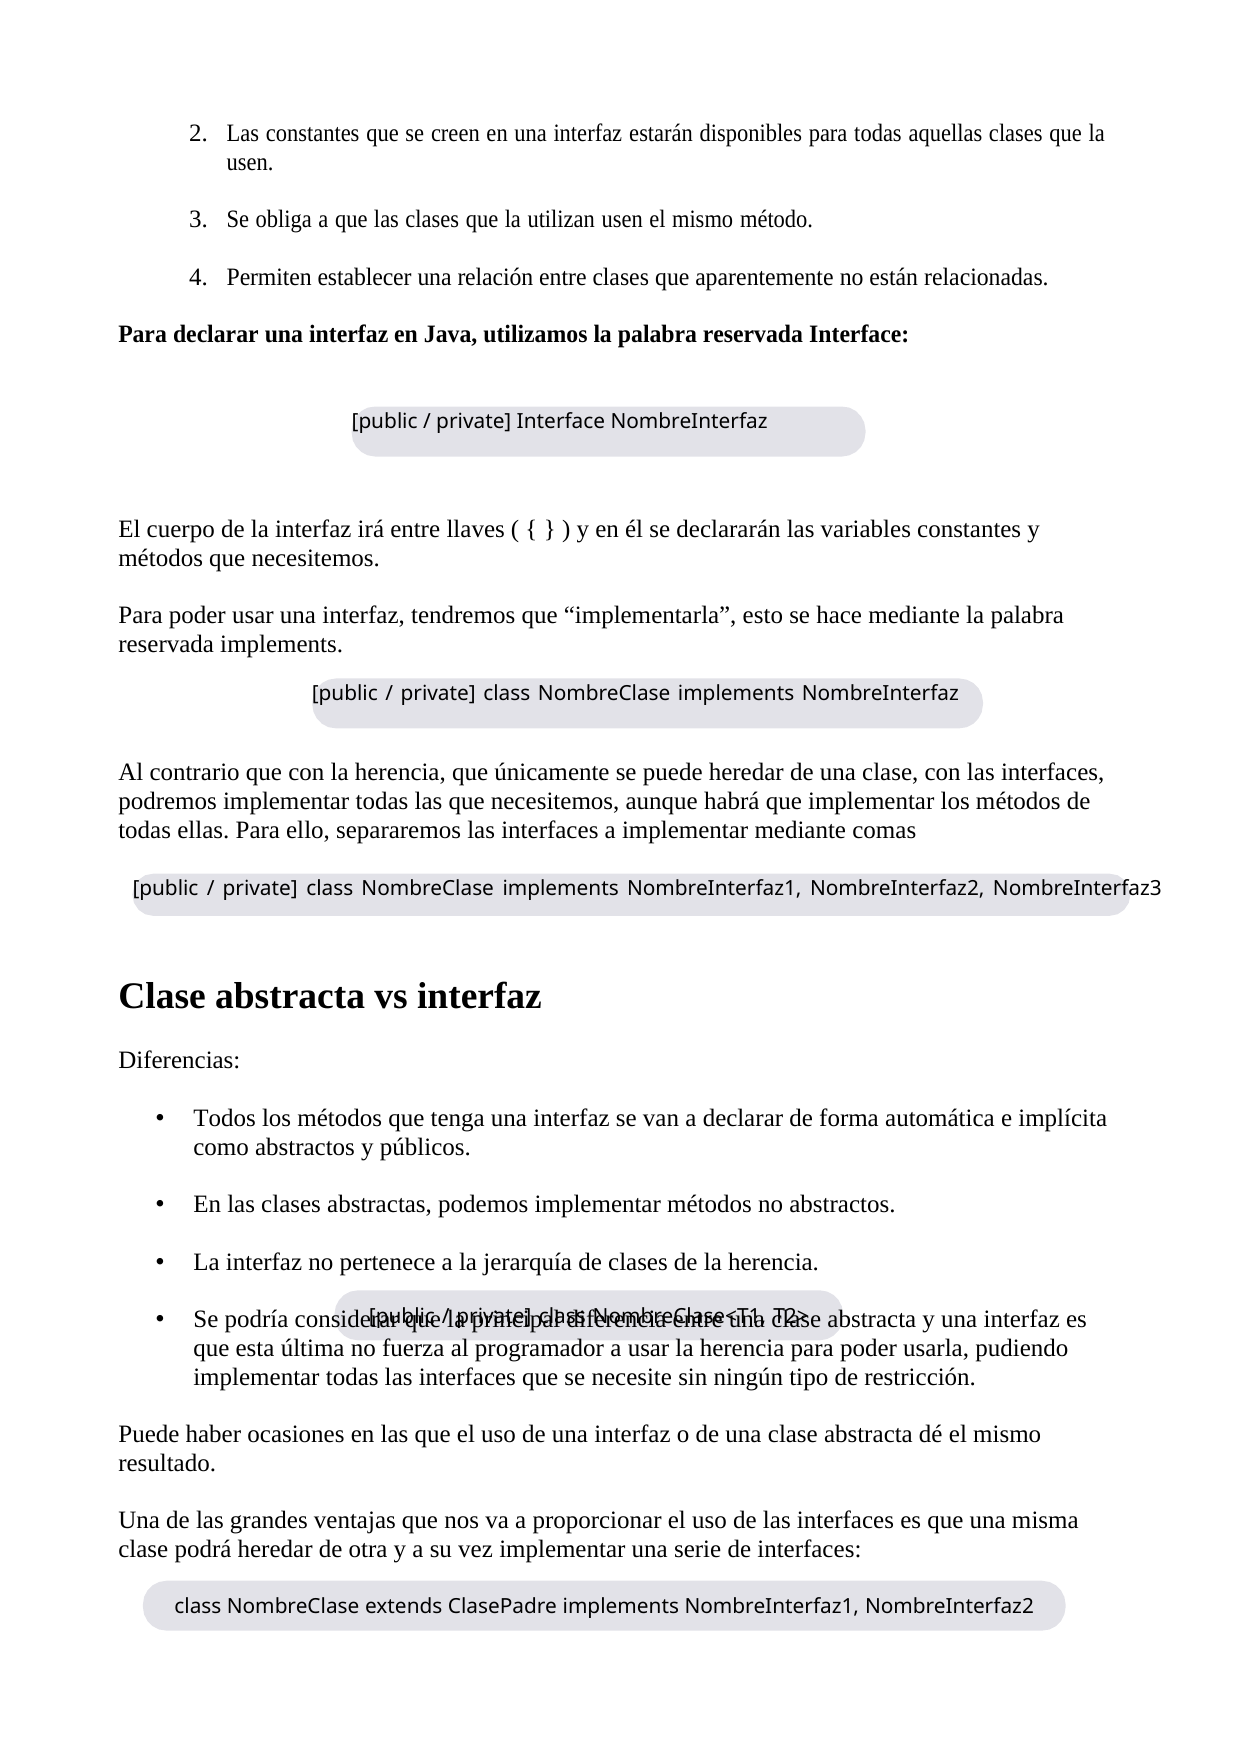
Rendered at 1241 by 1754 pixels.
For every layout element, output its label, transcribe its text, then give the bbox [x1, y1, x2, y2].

text Clase abstracta vs interfaz [118, 973, 1123, 1017]
list Permiten establecer una relación entre clases que aparentemente no están relacionadas. [189, 262, 1123, 291]
text Para poder usar una interfaz, tendremos que “implementarla”, esto se hace mediante la palabra reservada implements. [118, 600, 1123, 658]
text El cuerpo de la interfaz irá entre llaves ( { } ) y en él se declararán las variables constantes y métodos que necesitemos. [118, 514, 1123, 572]
list En las clases abstractas, podemos implementar métodos no abstractos. [156, 1189, 1123, 1218]
text Diferencias: [118, 1045, 1123, 1074]
list Se obliga a que las clases que la utilizan usen el mismo método. [189, 204, 1123, 233]
list Se podría considerar que la principal diferencia entre una clase abstracta y una interfaz es que esta última no fuerza al programador a usar la herencia para poder usarla, pudiendo implementar todas las interfaces que se necesite sin ningún tipo de restricción. [156, 1304, 1123, 1390]
list Todos los métodos que tenga una interfaz se van a declarar de forma automática e implícita como abstractos y públicos. [156, 1103, 1123, 1160]
text Puede haber ocasiones en las que el uso de una interfaz o de una clase abstracta dé el mismo resultado. [118, 1419, 1123, 1477]
list La interfaz no pertenece a la jerarquía de clases de la herencia. [156, 1247, 1123, 1275]
text Una de las grandes ventajas que nos va a proporcionar el uso de las interfaces es que una misma clase podrá heredar de otra y a su vez implementar una serie de interfaces: [118, 1505, 1123, 1563]
text Al contrario que con la herencia, que únicamente se puede heredar de una clase, con las interfaces, podremos implementar todas las que necesitemos, aunque habrá que implementar los métodos de todas ellas. Para ello, separaremos las interfaces a implementar mediante comas [118, 757, 1123, 843]
text Para declarar una interfaz en Java, utilizamos la palabra reservada Interface: [118, 319, 1123, 348]
list Las constantes que se creen en una interfaz estarán disponibles para todas aquellas clases que la usen. [189, 118, 1123, 176]
